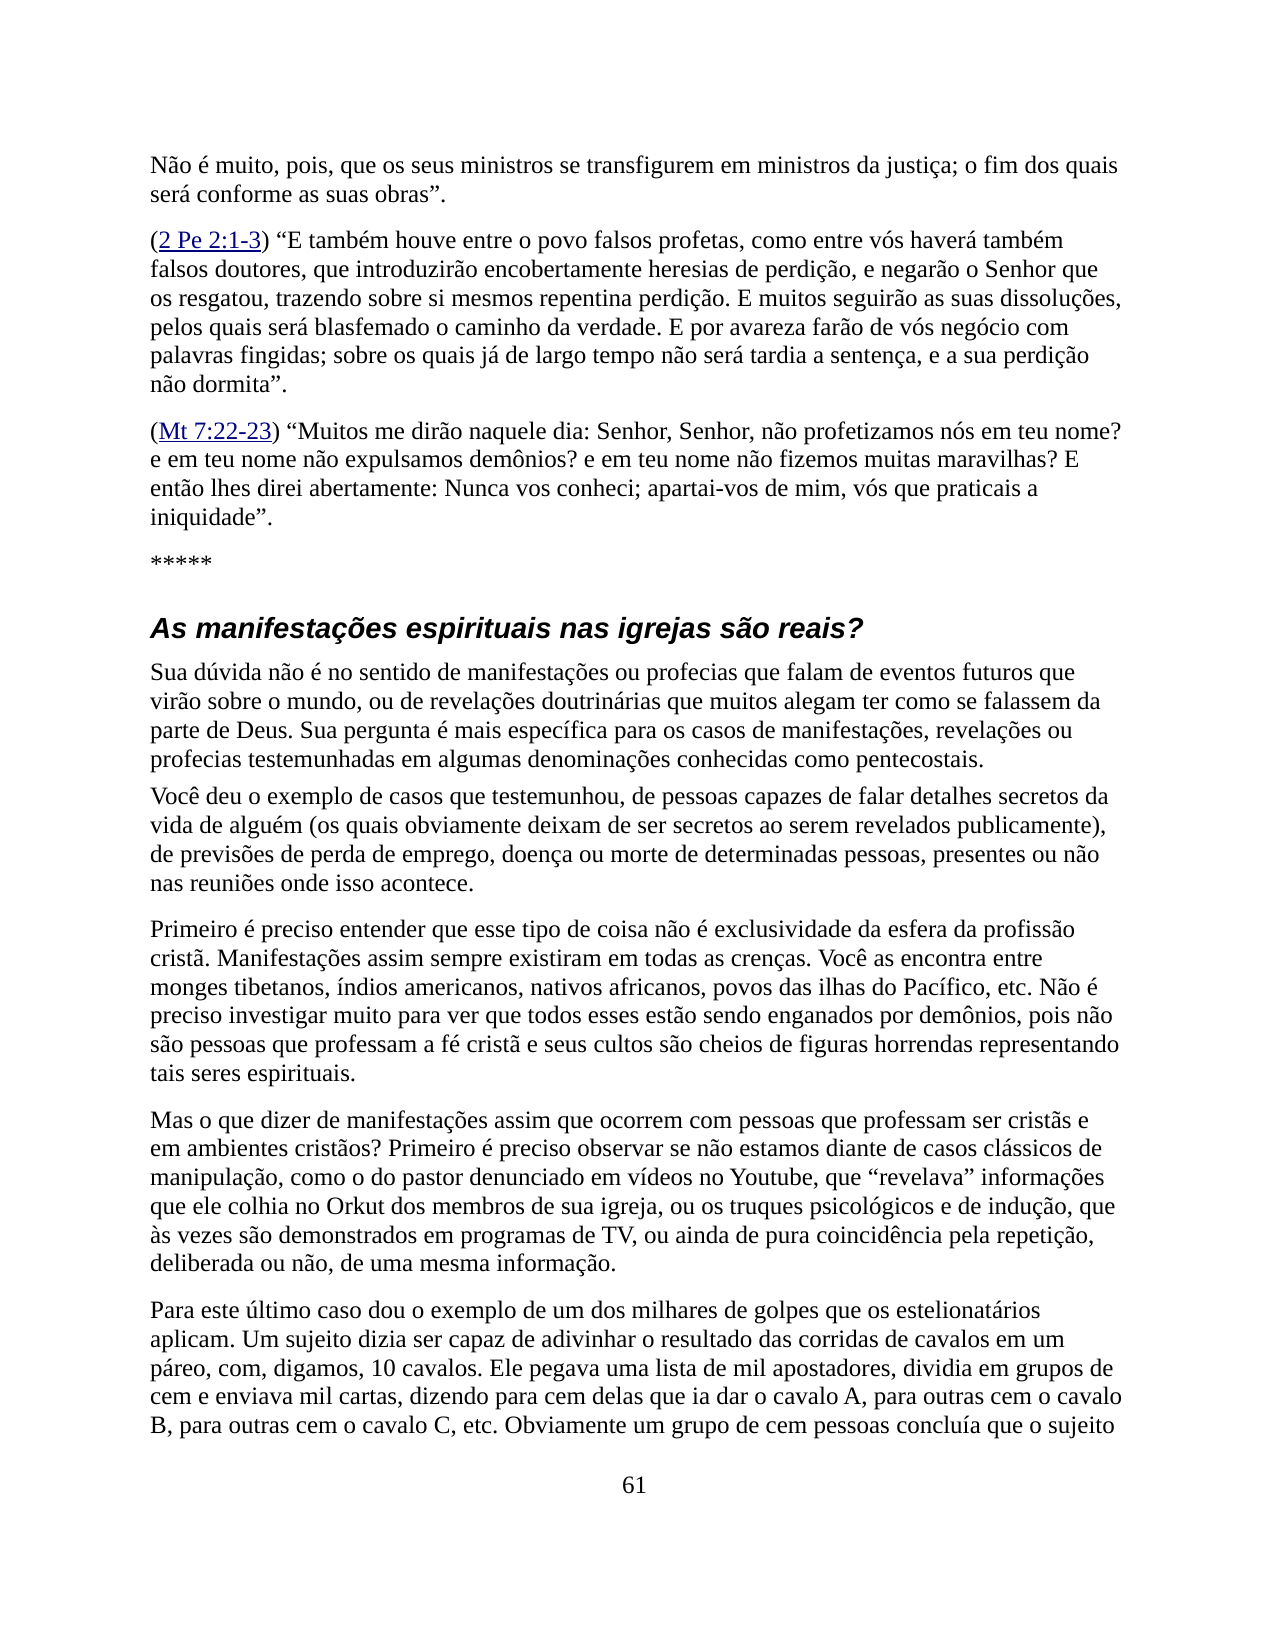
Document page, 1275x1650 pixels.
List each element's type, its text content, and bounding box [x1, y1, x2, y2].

subtitle As manifestações espirituais nas igrejas são reais? [150, 611, 1125, 645]
text Não é muito, pois, que os seus ministros se transfigurem em ministros da justiça; o fim dos quais será conforme as suas obras”. [150, 150, 1125, 207]
text (Mt 7:22-23) “Muitos me dirão naquele dia: Senhor, Senhor, não profetizamos nós em teu nome? e em teu nome não expulsamos demônios? e em teu nome não fizemos muitas maravilhas? E então lhes direi abertamente: Nunca vos conheci; apartai-vos de mim, vós que praticais a iniquidade”. [150, 416, 1125, 531]
text Para este último caso dou o exemplo de um dos milhares de golpes que os estelionatários aplicam. Um sujeito dizia ser capaz de adivinhar o resultado das corridas de cavalos em um páreo, com, digamos, 10 cavalos. Ele pegava uma lista de mil apostadores, dividia em grupos de cem e enviava mil cartas, dizendo para cem delas que ia dar o cavalo A, para outras cem o cavalo B, para outras cem o cavalo C, etc. Obviamente um grupo de cem pessoas concluía que o sujeito [150, 1295, 1125, 1439]
text Você deu o exemplo de casos que testemunhou, de pessoas capazes de falar detalhes secretos da vida de alguém (os quais obviamente deixam de ser secretos ao serem revelados publicamente), de previsões de perda de emprego, doença ou morte de determinadas pessoas, presentes ou não nas reuniões onde isso acontece. [150, 781, 1125, 896]
text ***** [150, 549, 1125, 577]
text Sua dúvida não é no sentido de manifestações ou profecias que falam de eventos futuros que virão sobre o mundo, ou de revelações doutrinárias que muitos alegam ter como se falassem da parte de Deus. Sua pergunta é mais específica para os casos de manifestações, revelações ou profecias testemunhadas em algumas denominações conhecidas como pentecostais. [150, 657, 1125, 772]
text Mas o que dizer de manifestações assim que ocorrem com pessoas que professam ser cristãs e em ambientes cristãos? Primeiro é preciso observar se não estamos diante de casos clássicos de manipulação, como o do pastor denunciado em vídeos no Youtube, que “revelava” informações que ele colhia no Orkut dos membros de sua igreja, ou os truques psicológicos e de indução, que às vezes são demonstrados em programas de TV, ou ainda de pura coincidência pela repetição, deliberada ou não, de uma mesma informação. [150, 1105, 1125, 1277]
text (2 Pe 2:1-3) “E também houve entre o povo falsos profetas, como entre vós haverá também falsos doutores, que introduzirão encobertamente heresias de perdição, e negarão o Senhor que os resgatou, trazendo sobre si mesmos repentina perdição. E muitos seguirão as suas dissoluções, pelos quais será blasfemado o caminho da verdade. E por avareza farão de vós negócio com palavras fingidas; sobre os quais já de largo tempo não será tardia a sentença, e a sua perdição não dormita”. [150, 225, 1125, 398]
text Primeiro é preciso entender que esse tipo de coisa não é exclusividade da esfera da profissão cristã. Manifestações assim sempre existiram em todas as crenças. Você as encontra entre monges tibetanos, índios americanos, nativos africanos, povos das ilhas do Pacífico, etc. Não é preciso investigar muito para ver que todos esses estão sendo enganados por demônios, pois não são pessoas que professam a fé cristã e seus cultos são cheios de figuras horrendas representando tais seres espirituais. [150, 914, 1125, 1087]
